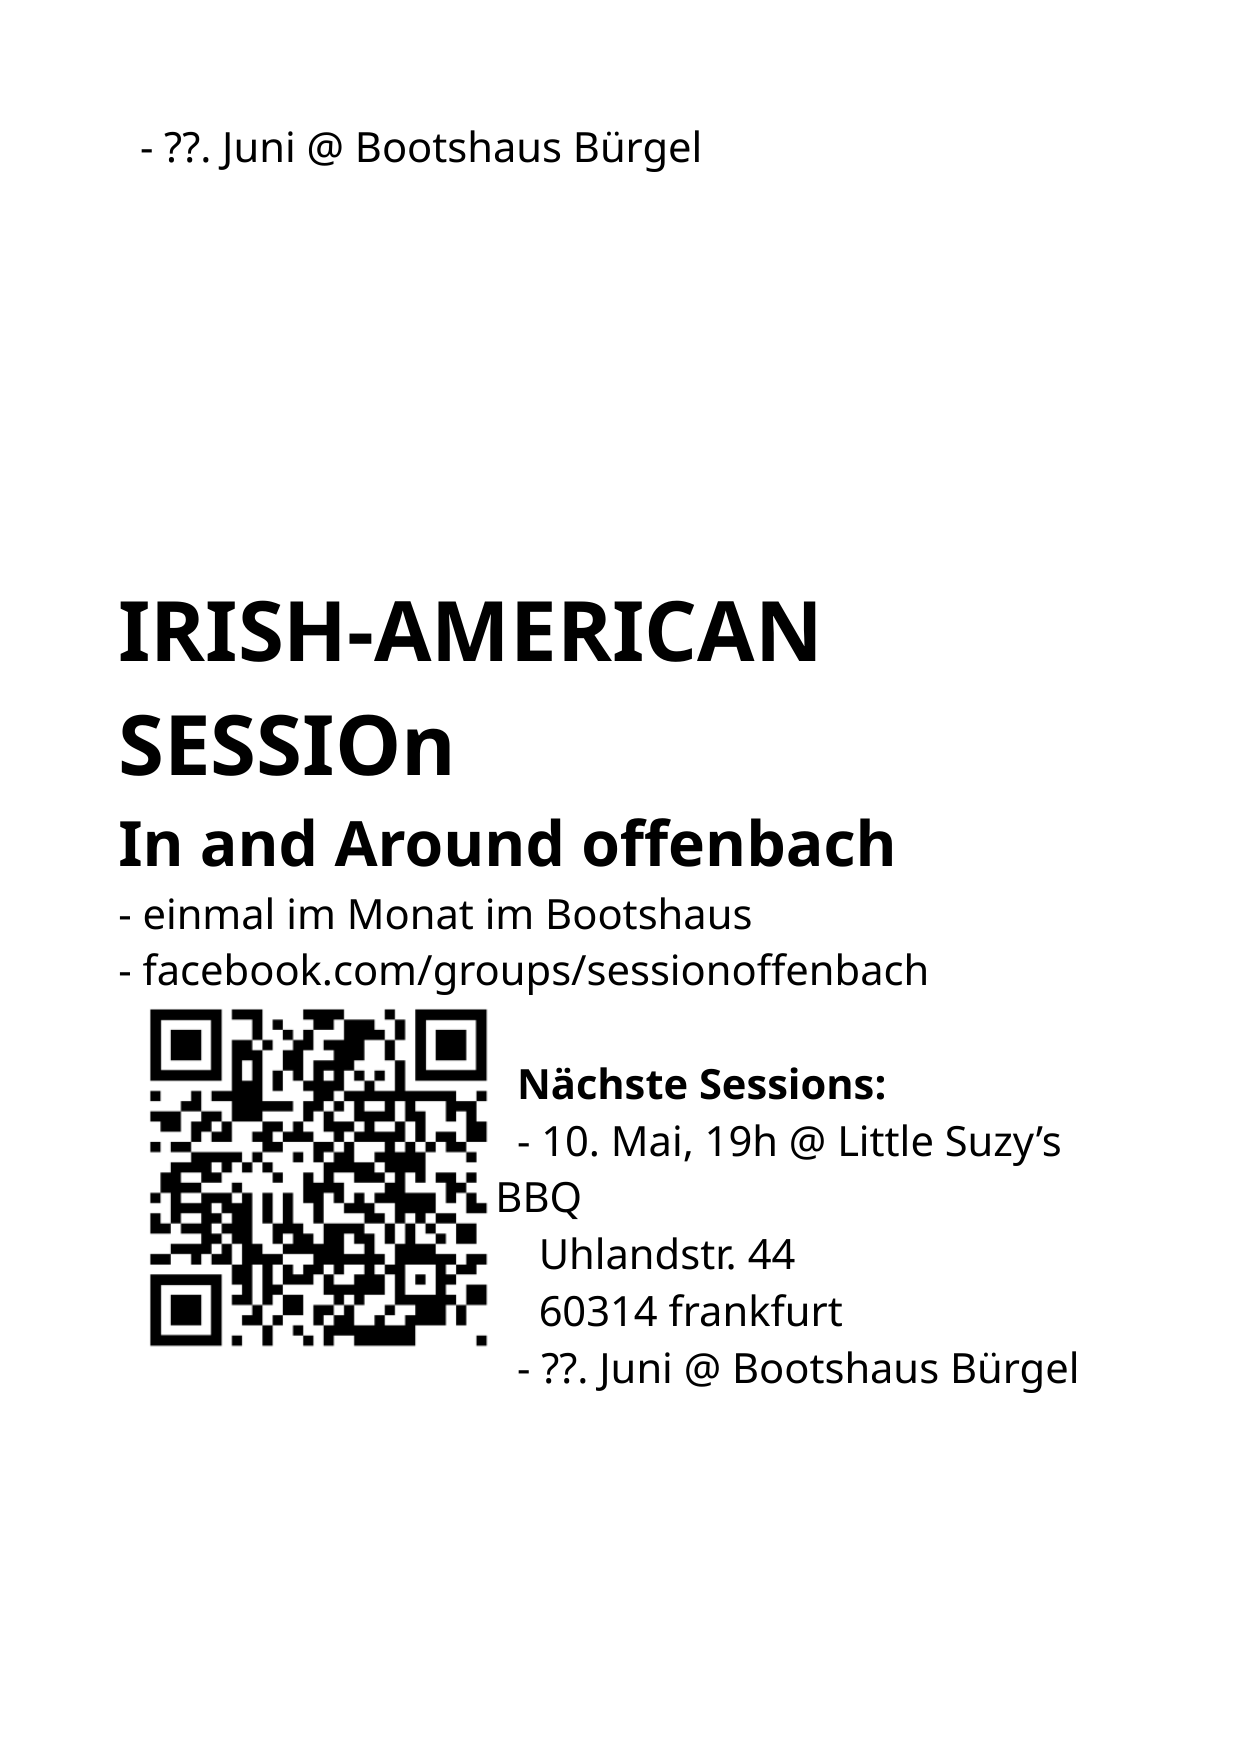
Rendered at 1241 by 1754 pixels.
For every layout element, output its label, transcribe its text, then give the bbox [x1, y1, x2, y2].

text - ??. Juni @ Bootshaus Bürgel [118, 118, 1122, 175]
text In and Around offenbach [118, 799, 1122, 884]
text 60314 frankfurt [496, 1282, 1122, 1339]
text [118, 1055, 144, 1112]
text - einmal im Monat im Bootshaus [118, 884, 1122, 941]
picture [144, 1002, 496, 1354]
text Uhlandstr. 44 [496, 1225, 1122, 1282]
text IRISH-AMERICAN SESSIOn [118, 572, 1122, 799]
text [118, 1282, 144, 1339]
text - ??. Juni @ Bootshaus Bürgel [118, 1339, 1122, 1395]
text Nächste Sessions: [496, 1055, 1122, 1112]
text - 10. Mai, 19h @ Little Suzy’s BBQ [496, 1112, 1122, 1225]
text [118, 1225, 144, 1282]
text [118, 1112, 144, 1225]
text - facebook.com/groups/sessionoffenbach [118, 941, 1122, 998]
